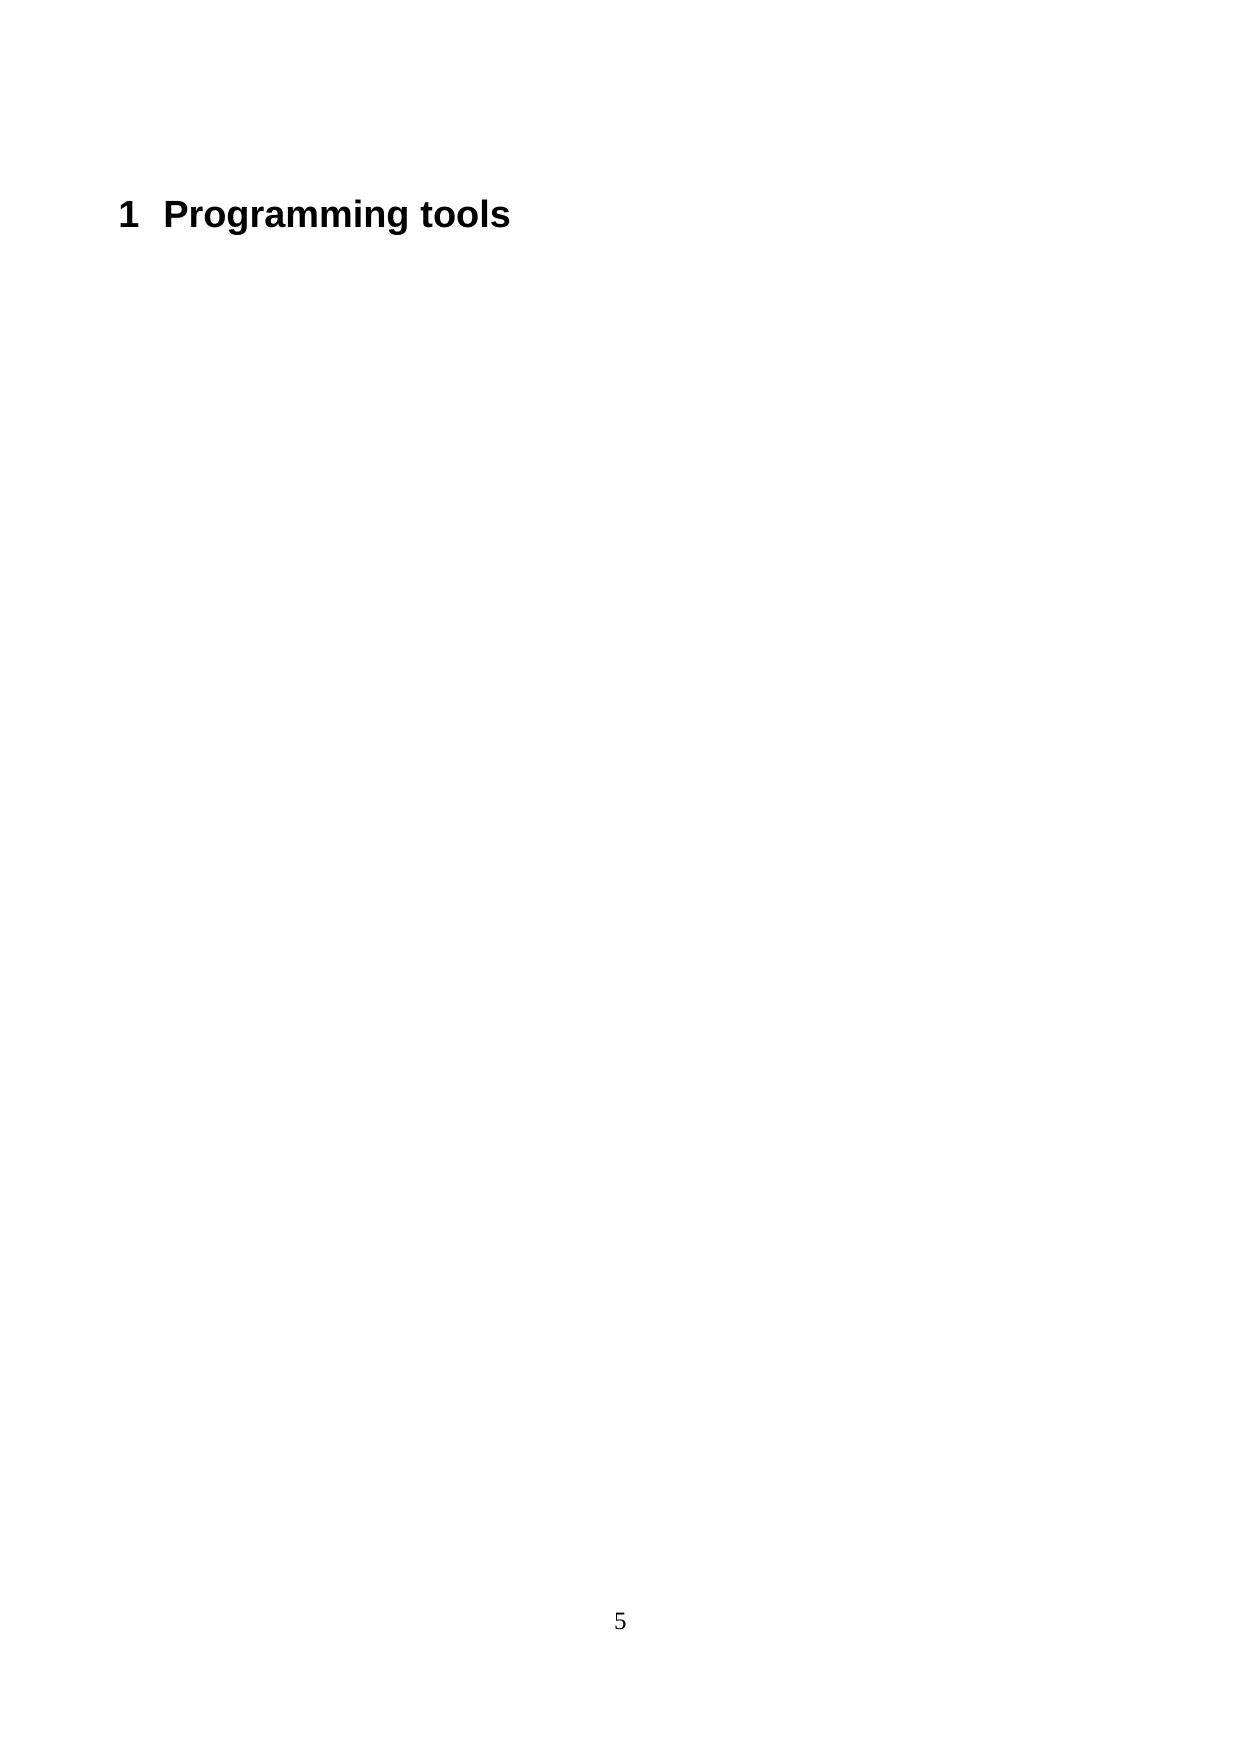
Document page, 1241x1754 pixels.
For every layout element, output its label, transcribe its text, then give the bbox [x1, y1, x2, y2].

subtitle Programming tools [118, 192, 1122, 236]
